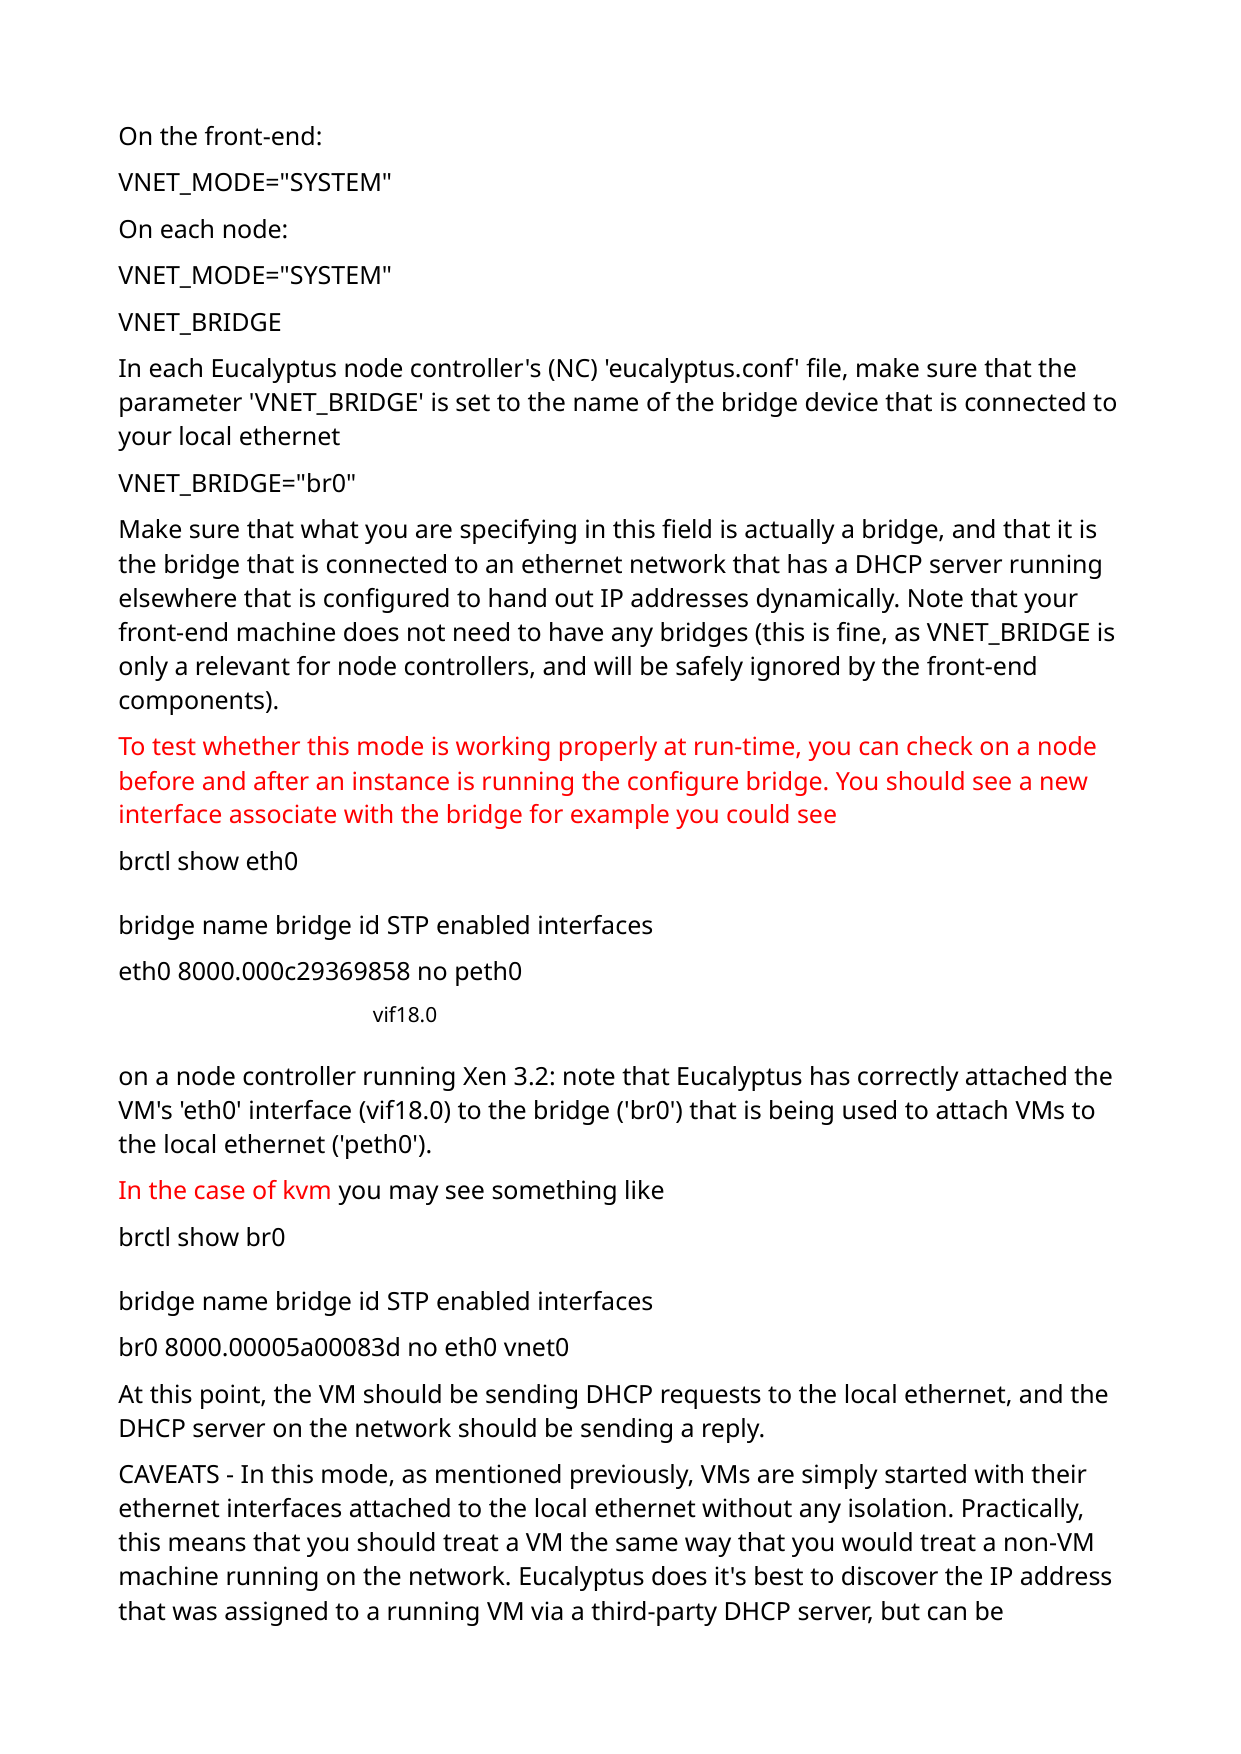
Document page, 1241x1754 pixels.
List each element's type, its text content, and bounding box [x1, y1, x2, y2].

subtitle brctl show br0 [118, 1219, 1122, 1254]
text br0 8000.00005a00083d no eth0 vnet0 [118, 1330, 1122, 1364]
text On each node: [118, 211, 1122, 245]
text vif18.0 [118, 1000, 1122, 1029]
text CAVEATS - In this mode, as mentioned previously, VMs are simply started with their ethernet interfaces attached to the local ethernet without any isolation. Practically, this means that you should treat a VM the same way that you would treat a non-VM machine running on the network. Eucalyptus does it's best to discover the IP address that was assigned to a running VM via a third-party DHCP server, but can be [118, 1457, 1122, 1627]
text At this point, the VM should be sending DHCP requests to the local ethernet, and the DHCP server on the network should be sending a reply. [118, 1376, 1122, 1444]
text bridge name bridge id STP enabled interfaces [118, 907, 1122, 941]
text VNET_MODE="SYSTEM" [118, 165, 1122, 199]
text To test whether this mode is working properly at run-time, you can check on a node before and after an instance is running the configure bridge. You should see a new interface associate with the bridge for example you could see [118, 729, 1122, 831]
text bridge name bridge id STP enabled interfaces [118, 1283, 1122, 1317]
subtitle brctl show eth0 [118, 844, 1122, 878]
text VNET_BRIDGE [118, 304, 1122, 338]
text In the case of kvm you may see something like [118, 1173, 1122, 1207]
text In each Eucalyptus node controller's (NC) 'eucalyptus.conf' file, make sure that the parameter 'VNET_BRIDGE' is set to the name of the bridge device that is connected to your local ethernet [118, 351, 1122, 453]
text eth0 8000.000c29369858 no peth0 [118, 954, 1122, 988]
text VNET_BRIDGE="br0" [118, 466, 1122, 500]
text VNET_MODE="SYSTEM" [118, 258, 1122, 292]
text Make sure that what you are specifying in this field is actually a bridge, and that it is the bridge that is connected to an ethernet network that has a DHCP server running elsewhere that is configured to hand out IP addresses dynamically. Note that your front-end machine does not need to have any bridges (this is fine, as VNET_BRIDGE is only a relevant for node controllers, and will be safely ignored by the front-end components). [118, 512, 1122, 717]
text On the front-end: [118, 118, 1122, 152]
text on a node controller running Xen 3.2: note that Eucalyptus has correctly attached the VM's 'eth0' interface (vif18.0) to the bridge ('br0') that is being used to attach VMs to the local ethernet ('peth0'). [118, 1058, 1122, 1161]
